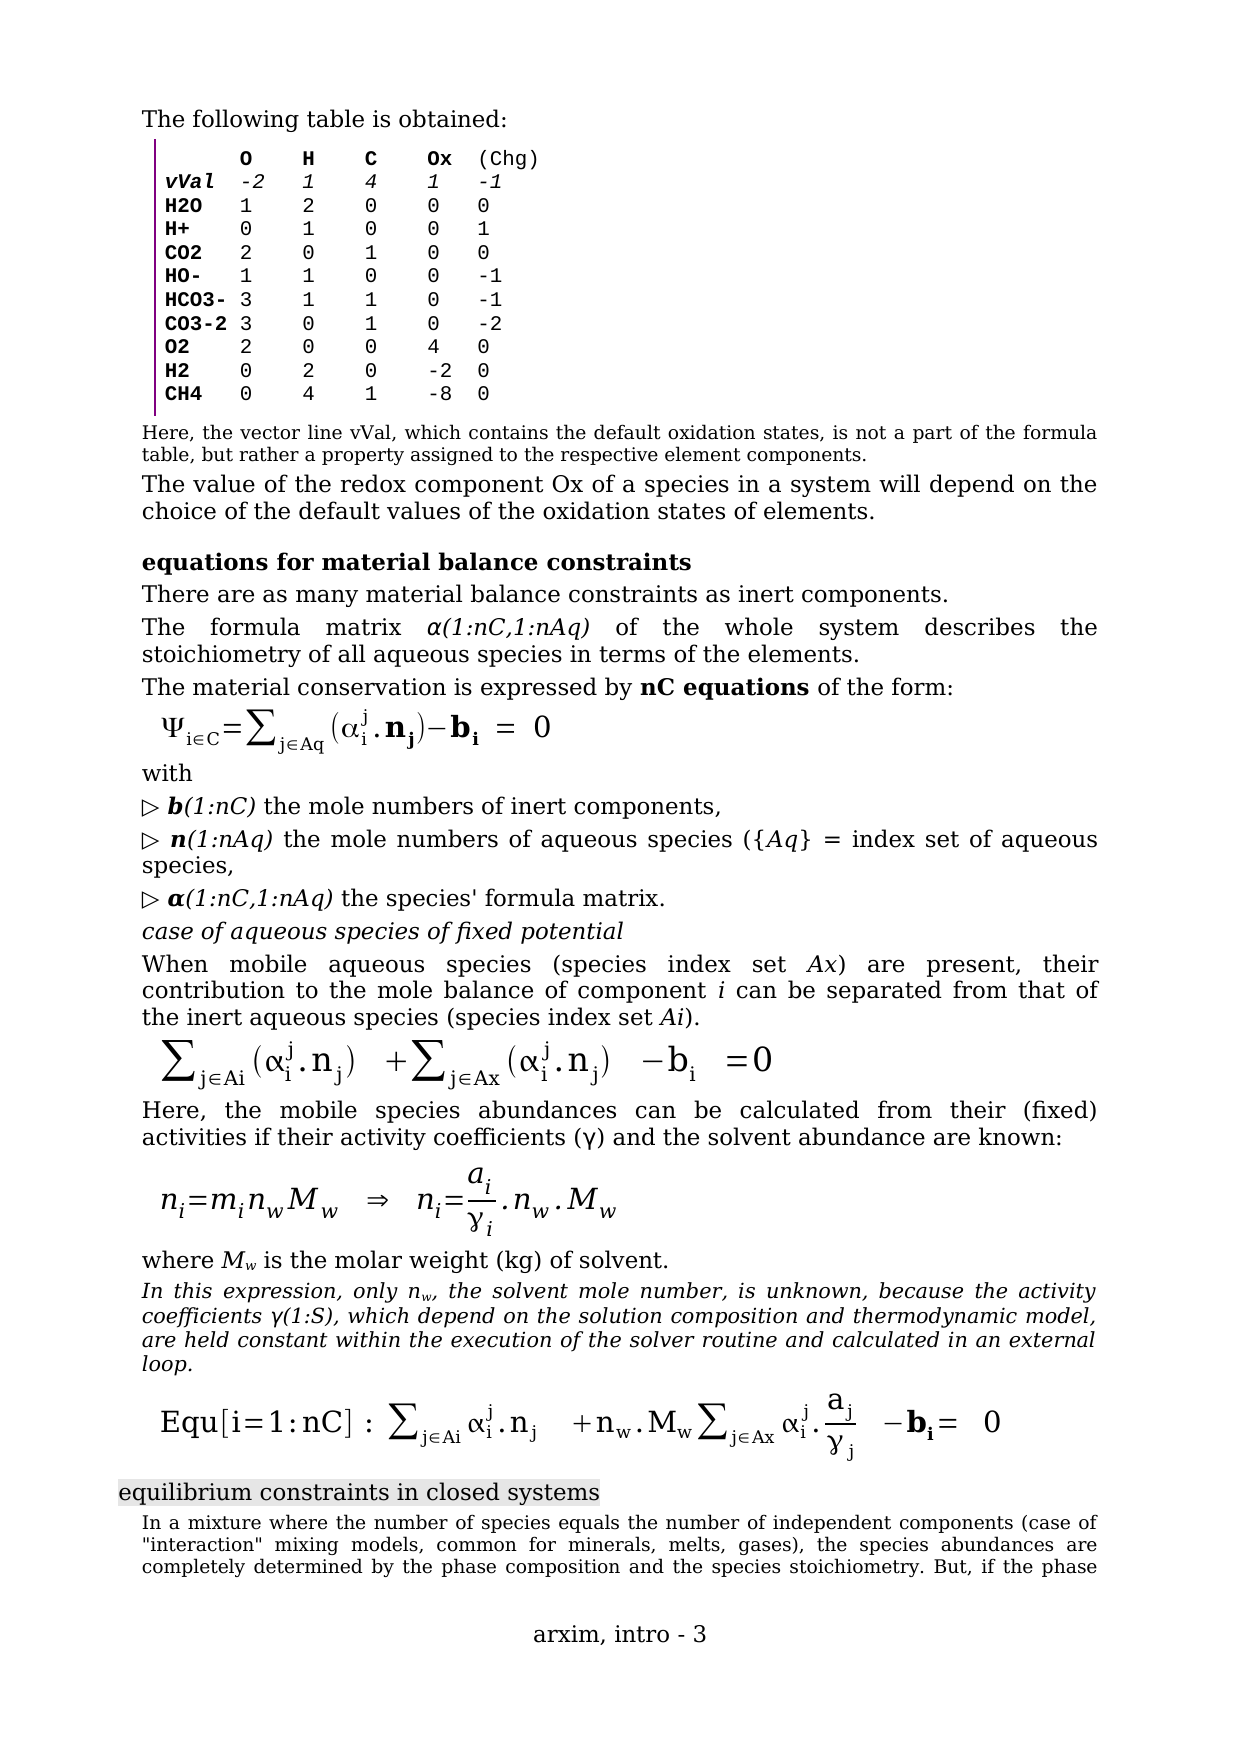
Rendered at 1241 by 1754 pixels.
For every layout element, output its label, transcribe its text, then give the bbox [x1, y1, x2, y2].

text Here, the mobile species abundances can be calculated from their (fixed) activities if their activity coefficients (γ) and the solvent abundance are known: [142, 1097, 1098, 1151]
text ▷ n(1:nAq) the mole numbers of aqueous species ({Aq} = index set of aqueous species, [142, 826, 1098, 879]
text Here, the vector line vVal, which contains the default oxidation states, is not a part of the formula table, but rather a property assigned to the respective element components. [142, 422, 1098, 466]
text When mobile aqueous species (species index set Ax) are present, their contribution to the mole balance of component i can be separated from that of the inert aqueous species (species index set Ai). [142, 951, 1098, 1031]
text where Mw is the molar weight (kg) of solvent. [142, 1247, 1098, 1274]
text In this expression, only nw, the solvent mole number, is unknown, because the activity coefficients γ(1:S), which depend on the solution composition and thermodynamic model, are held constant within the execution of the solver routine and calculated in an external loop. [142, 1280, 1098, 1377]
text There are as many material balance constraints as inert components. [142, 582, 1098, 608]
text The formula matrix α(1:nC,1:nAq) of the whole system describes the stoichiometry of all aqueous species in terms of the elements. [142, 614, 1098, 668]
text O H C Ox (Chg) vVal -2 1 4 1 -1 H2O 1 2 0 0 0 H+ 0 1 0 0 1 CO2 2 0 1 0 0 HO- 1 1 0 0 -1 HCO3- 3 1 1 0 -1 CO3-2 3 0 1 0 -2 O2 2 0 0 4 0 H2 0 2 0 -2 0 CH4 0 4 1 -8 0 [156, 139, 1134, 416]
text ▷ b(1:nC) the mole numbers of inert components, [142, 793, 1098, 820]
text The value of the redox component Ox of a species in a system will depend on the choice of the default values of the oxidation states of elements. [142, 471, 1098, 525]
text The following table is obtained: [142, 106, 1098, 133]
subtitle equations for material balance constraints [142, 549, 1134, 576]
text with [142, 760, 1098, 787]
text The material conservation is expressed by nC equations of the form: [142, 674, 1098, 701]
text In a mixture where the number of species equals the number of independent components (case of "interaction" mixing models, common for minerals, melts, gases), the species abundances are completely determined by the phase composition and the species stoichiometry. But, if the phase [142, 1512, 1098, 1577]
subtitle case of aqueous species of fixed potential [142, 918, 1134, 945]
text ▷ α(1:nC,1:nAq) the species' formula matrix. [142, 885, 1098, 912]
subtitle equilibrium constraints in closed systems [600, 1479, 1134, 1506]
